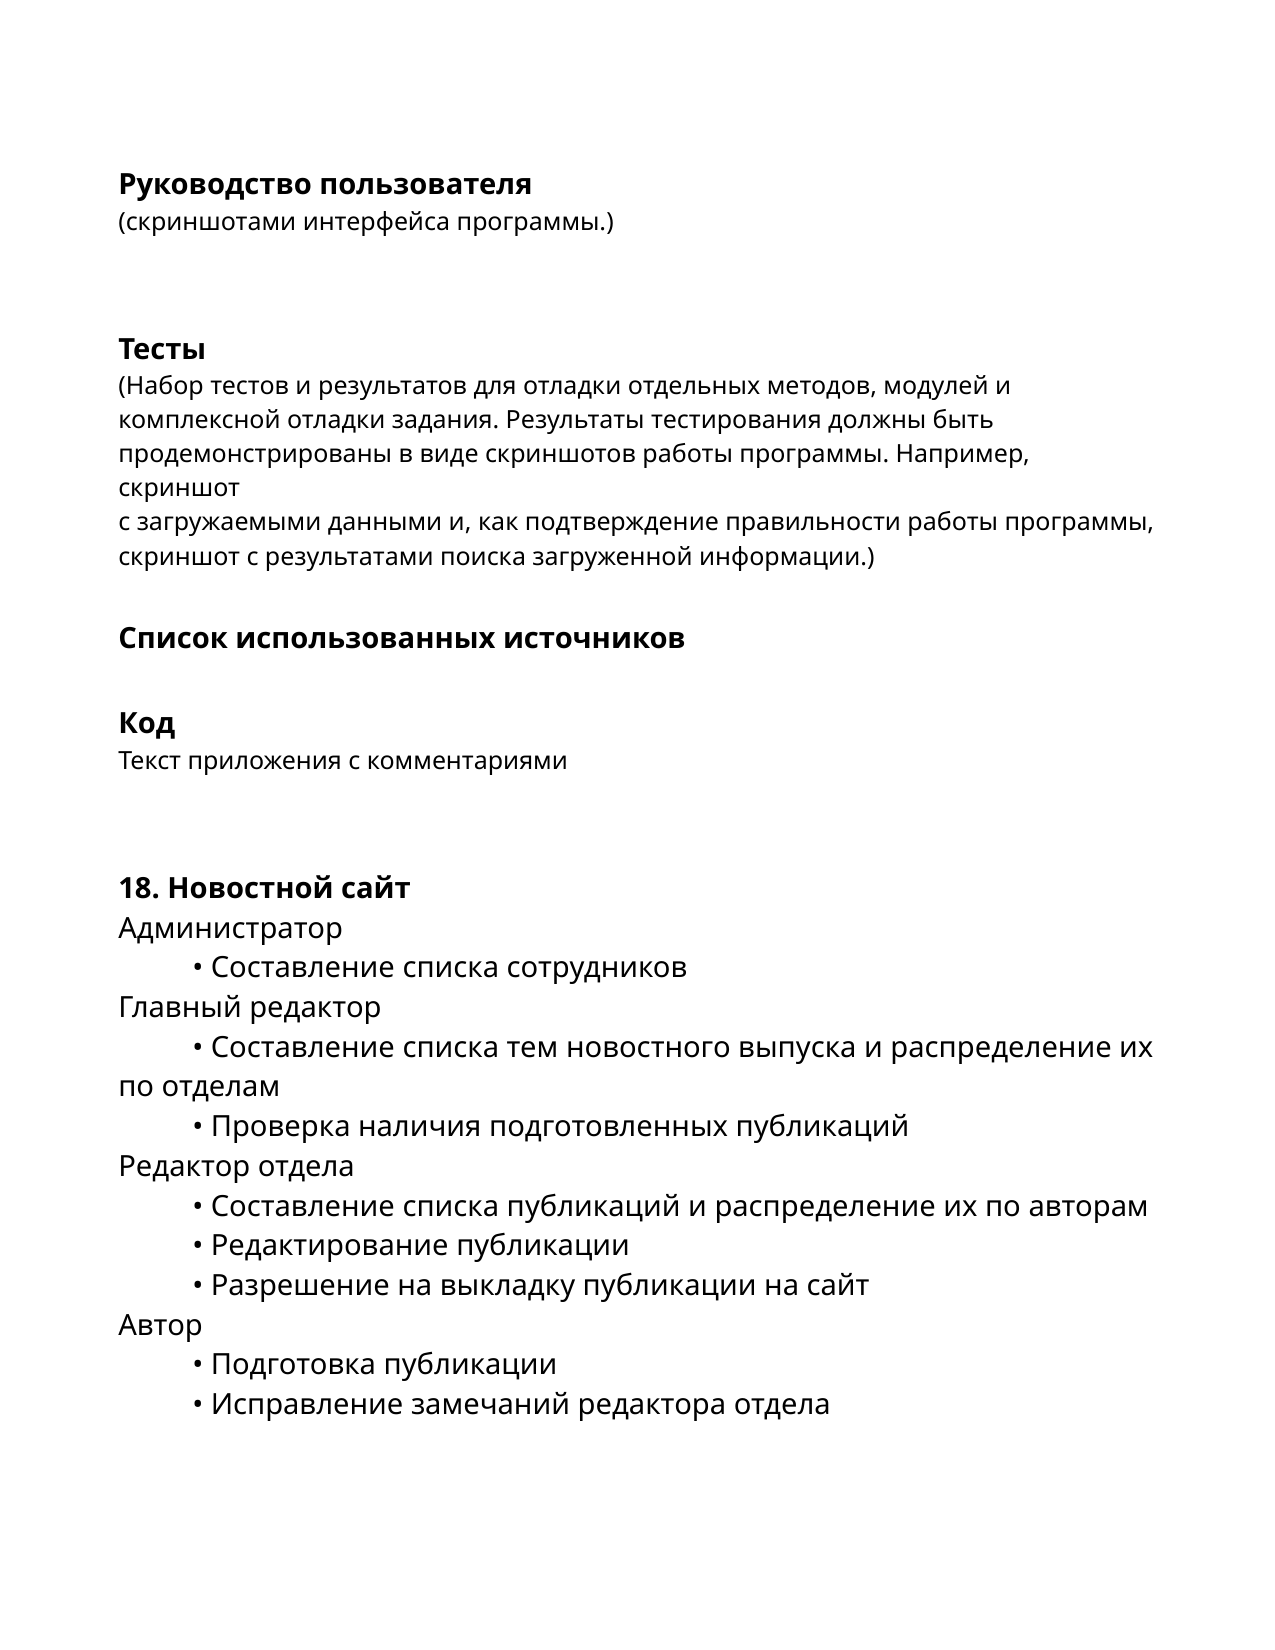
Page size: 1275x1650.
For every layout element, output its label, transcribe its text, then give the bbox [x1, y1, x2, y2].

text • Составление списка тем новостного выпуска и распределение их по отделам [118, 1026, 1157, 1105]
text • Составление списка сотрудников [118, 947, 1157, 986]
text Руководство пользователя [118, 163, 1157, 203]
text Текст приложения с комментариями [118, 742, 1157, 776]
text с загружаемыми данными и, как подтверждение правильности работы программы, [118, 504, 1157, 538]
text комплексной отладки задания. Результаты тестирования должны быть [118, 402, 1157, 436]
text • Разрешение на выкладку публикации на сайт [118, 1264, 1157, 1304]
text продемонстрированы в виде скриншотов работы программы. Например, скриншот [118, 436, 1157, 504]
text • Исправление замечаний редактора отдела [118, 1383, 1157, 1423]
text • Редактирование публикации [118, 1224, 1157, 1264]
text Редактор отдела [118, 1145, 1157, 1185]
text • Подготовка публикации [118, 1343, 1157, 1383]
text Список использованных источников [118, 618, 1157, 657]
text 18. Новостной сайт [118, 867, 1157, 907]
text (скриншотами интерфейса программы.) [118, 203, 1157, 237]
text Код [118, 703, 1157, 742]
text Администратор [118, 907, 1157, 947]
text Главный редактор [118, 986, 1157, 1026]
text • Составление списка публикаций и распределение их по авторам [118, 1185, 1157, 1224]
text (Набор тестов и результатов для отладки отдельных методов, модулей и [118, 368, 1157, 402]
text Автор [118, 1304, 1157, 1343]
text • Проверка наличия подготовленных публикаций [118, 1105, 1157, 1145]
text скриншот с результатами поиска загруженной информации.) [118, 538, 1157, 572]
text Тесты [118, 328, 1157, 368]
